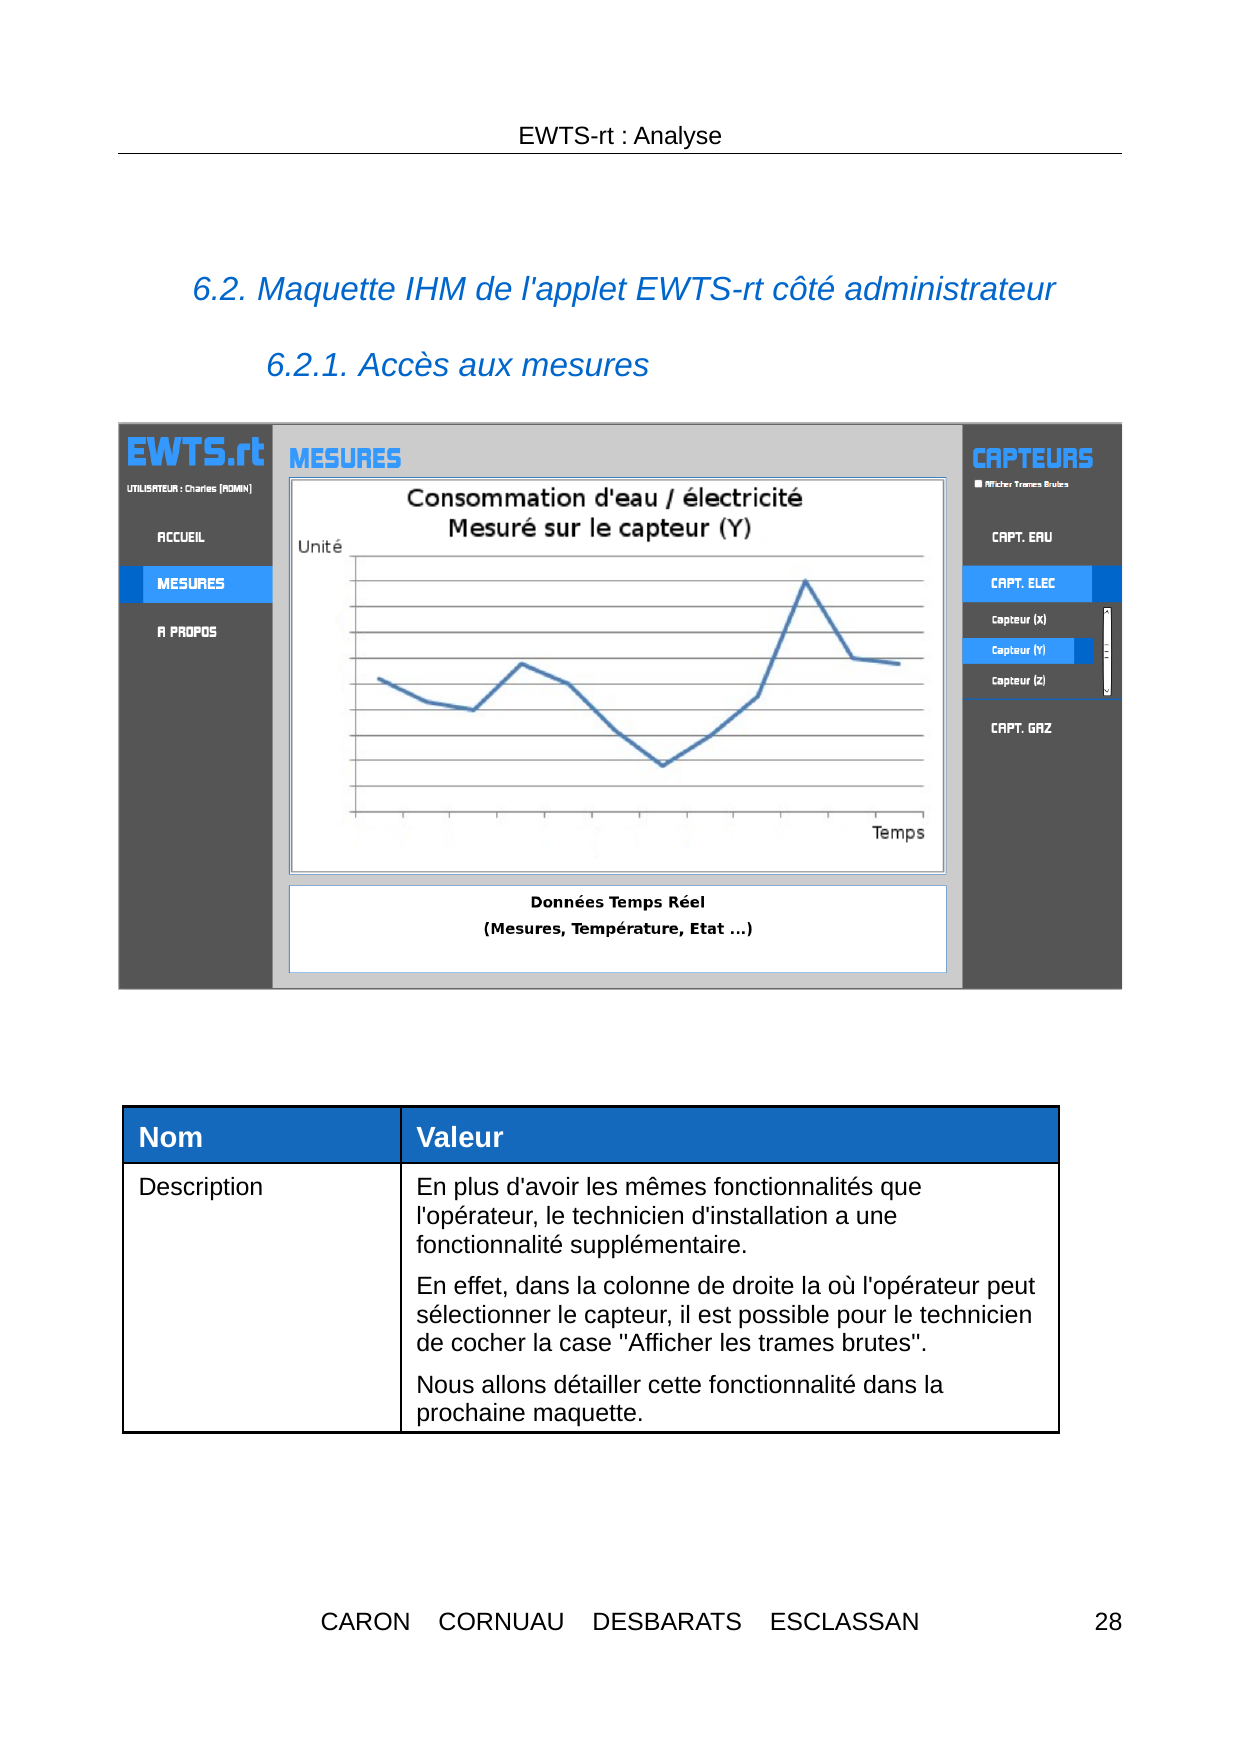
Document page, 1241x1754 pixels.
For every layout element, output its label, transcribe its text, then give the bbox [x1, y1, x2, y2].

text 6.2.1. Accès aux mesures [118, 346, 1122, 384]
text 6.2. Maquette IHM de l'applet EWTS-rt côté administrateur [118, 269, 1122, 307]
table_header Valeur [402, 1108, 1058, 1162]
table_cell En plus d'avoir les mêmes fonctionnalités que l'opérateur, le technicien d'installation a une fonctionnalité supplémentaire. En effet, dans la colonne de droite la où l'opérateur peut sélectionner le capteur, il est possible pour le technicien de cocher la case ''Afficher les trames brutes''. Nous allons détailler cette fonctionnalité dans la prochaine maquette. [402, 1164, 1058, 1431]
picture [118, 422, 1123, 990]
table_header Nom [124, 1108, 400, 1162]
table_cell Description [124, 1164, 400, 1431]
